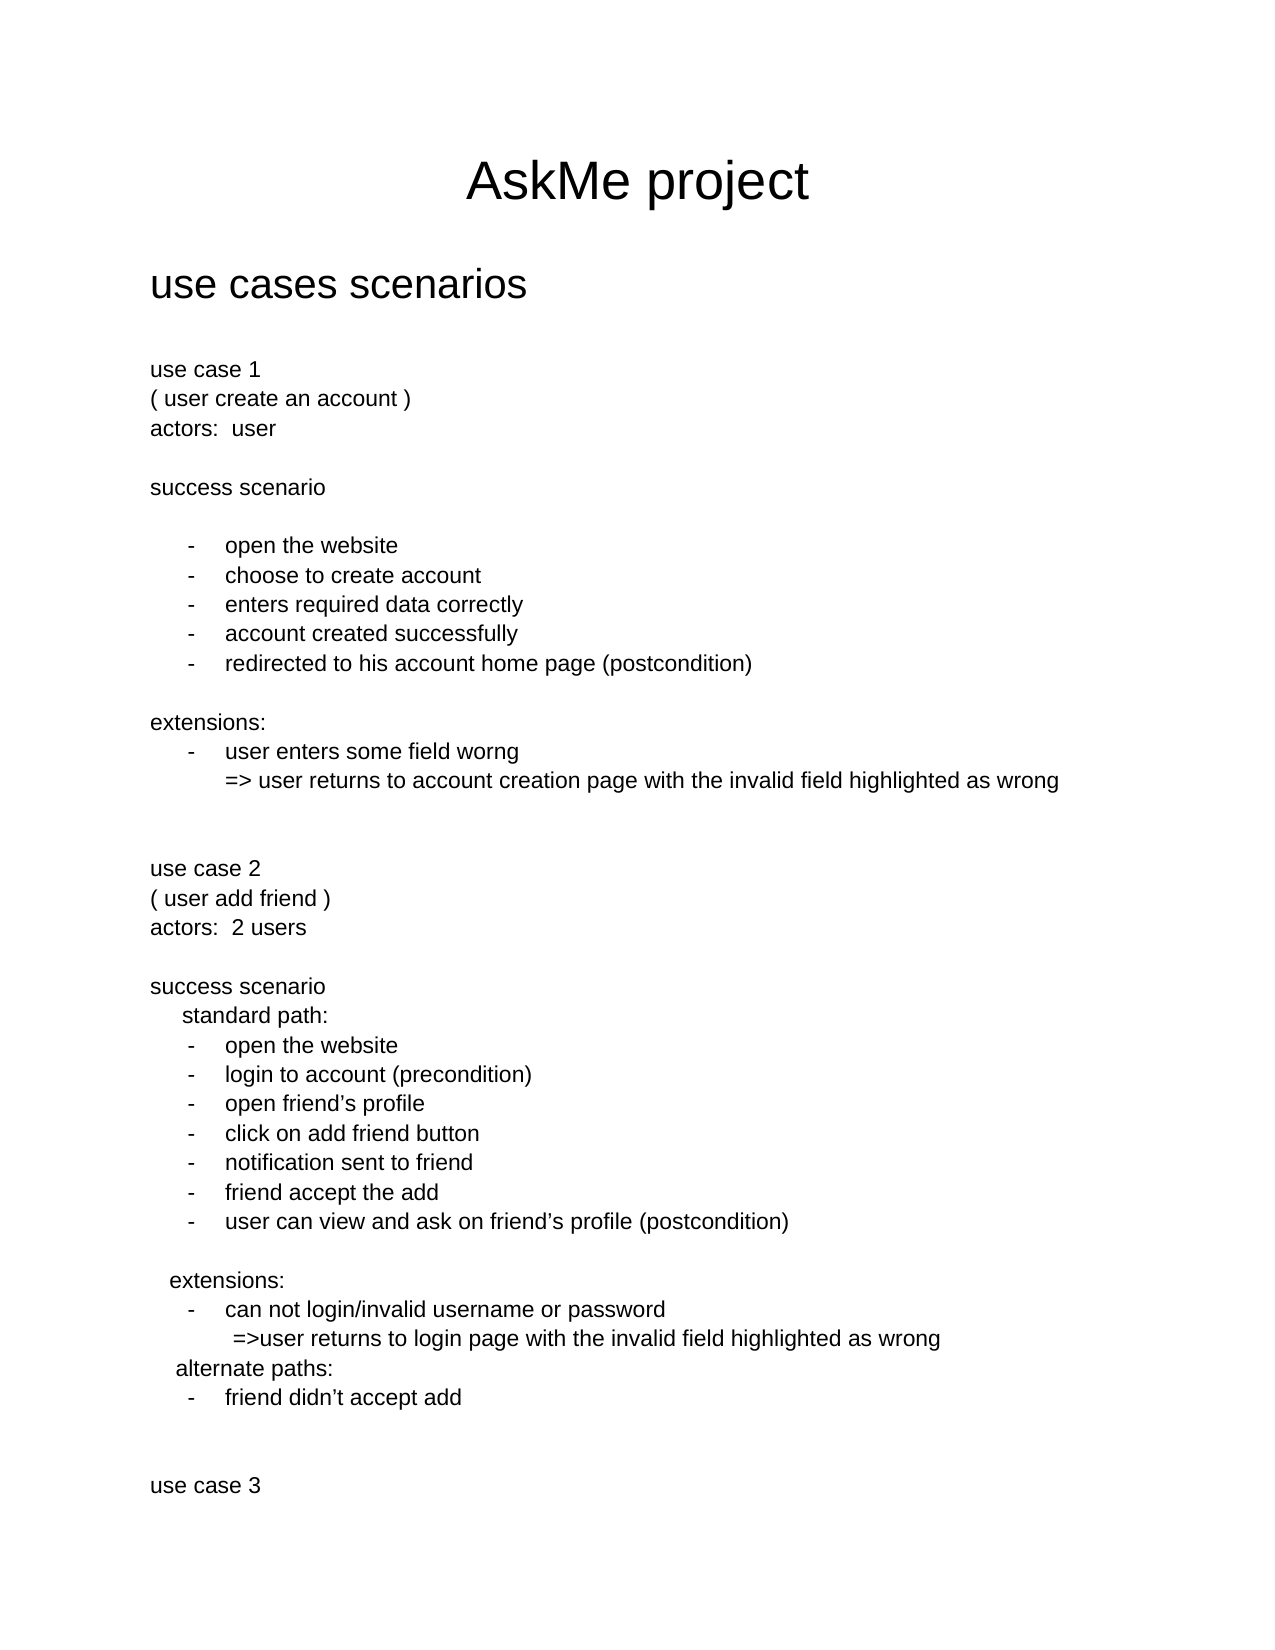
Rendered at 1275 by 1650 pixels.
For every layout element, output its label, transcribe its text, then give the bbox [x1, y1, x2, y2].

text success scenario [150, 973, 1125, 999]
list notification sent to friend [187, 1150, 1125, 1175]
text success scenario [150, 474, 1125, 500]
text use case 1 [150, 357, 1125, 382]
text =>user returns to login page with the invalid field highlighted as wrong [150, 1326, 1125, 1352]
text ( user create an account ) [150, 386, 1125, 412]
list user can view and ask on friend’s profile (postcondition) [187, 1208, 1125, 1234]
text extensions: [150, 1267, 1125, 1293]
list enters required data correctly [187, 592, 1125, 617]
list open friend’s profile [187, 1091, 1125, 1117]
text ( user add friend ) [150, 885, 1125, 911]
subtitle use cases scenarios [150, 261, 1125, 308]
list redirected to his account home page (postcondition) [187, 650, 1125, 676]
text extensions: [150, 709, 1125, 735]
list friend accept the add [187, 1179, 1125, 1205]
list open the website [187, 1032, 1125, 1058]
text standard path: [150, 1003, 1125, 1028]
list can not login/invalid username or password [187, 1297, 1125, 1322]
text alternate paths: [150, 1355, 1125, 1381]
title AskMe project [150, 150, 1125, 211]
list friend didn’t accept add [187, 1385, 1125, 1410]
list choose to create account [187, 562, 1125, 588]
text use case 3 [150, 1473, 1125, 1498]
text actors: 2 users [150, 915, 1125, 940]
list user enters some field worng [187, 738, 1125, 764]
list click on add friend button [187, 1120, 1125, 1146]
text use case 2 [150, 856, 1125, 882]
list open the website [187, 533, 1125, 558]
text => user returns to account creation page with the invalid field highlighted as wrong [150, 768, 1125, 793]
list login to account (precondition) [187, 1062, 1125, 1087]
list account created successfully [187, 621, 1125, 647]
text actors: user [150, 415, 1125, 441]
